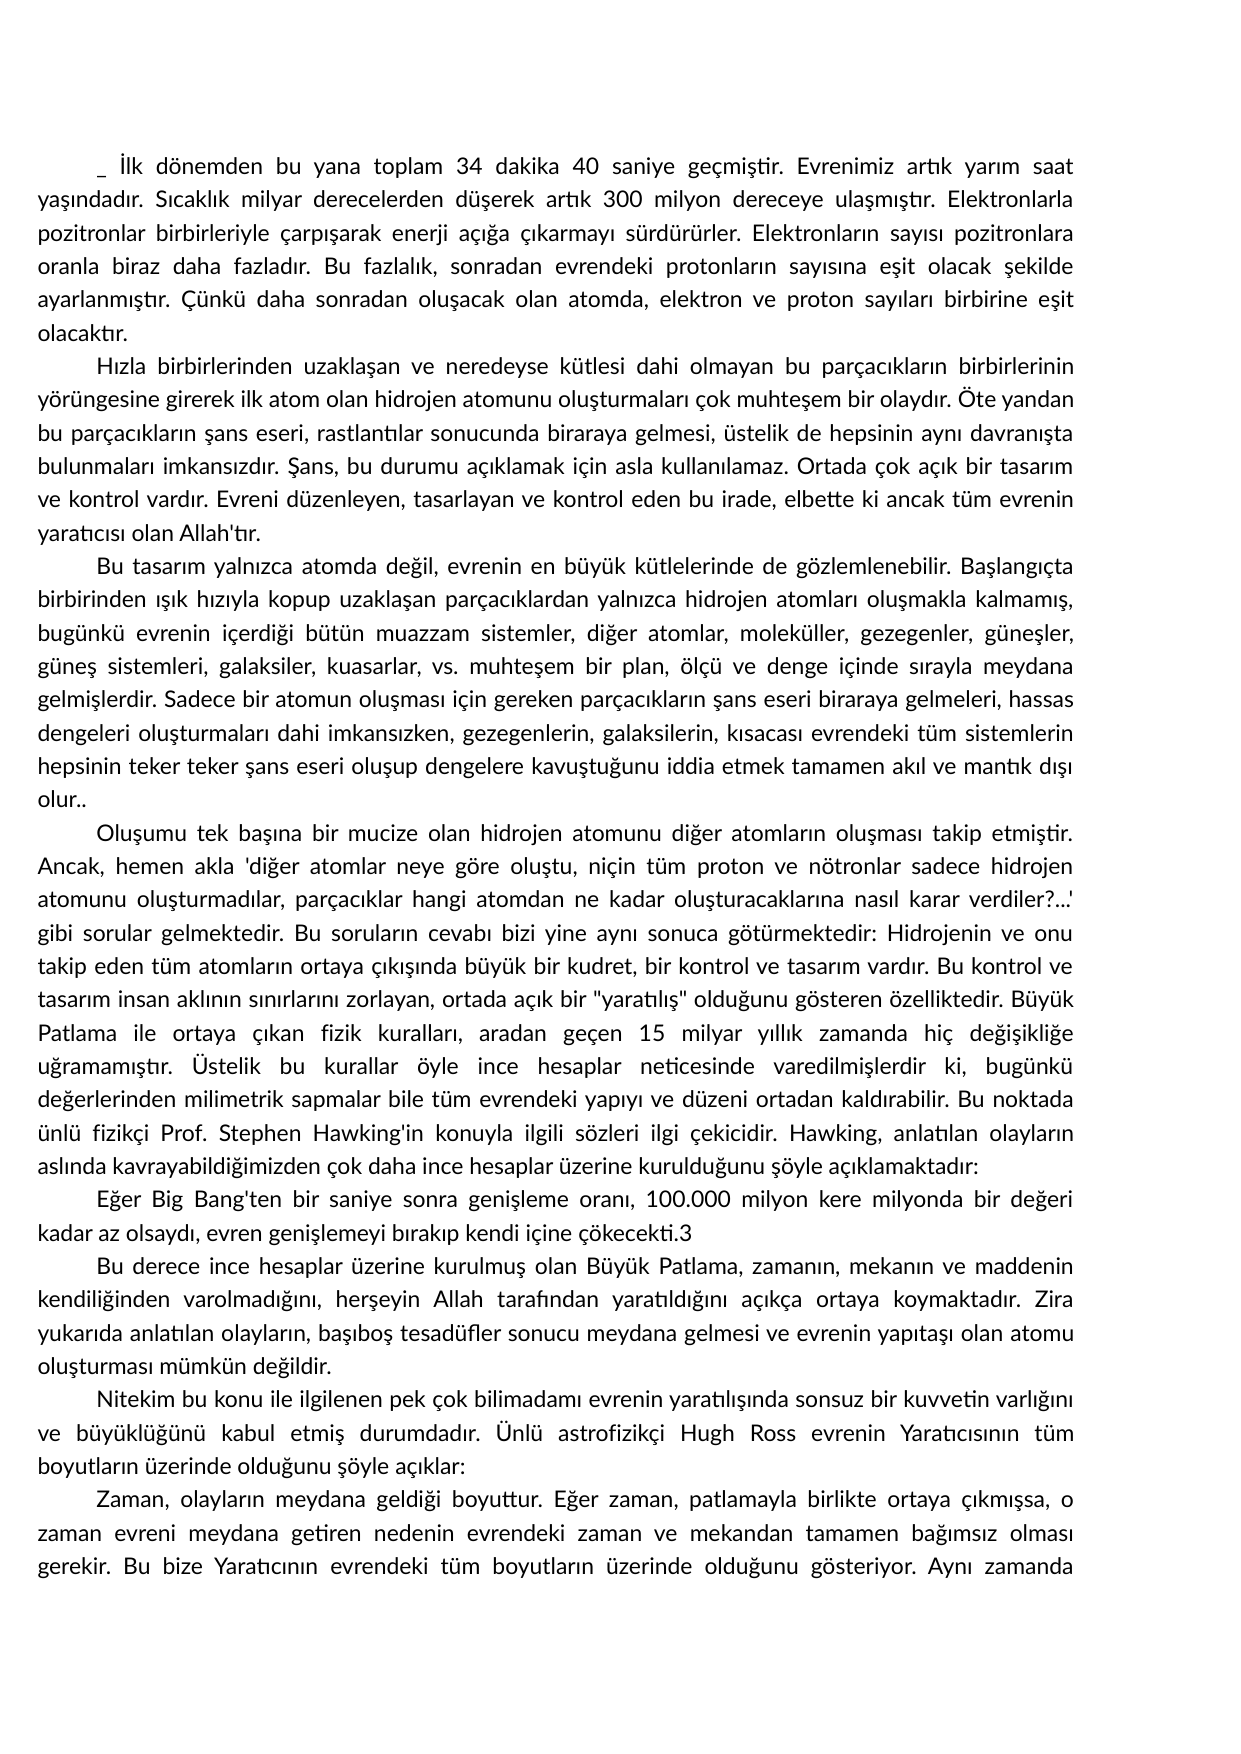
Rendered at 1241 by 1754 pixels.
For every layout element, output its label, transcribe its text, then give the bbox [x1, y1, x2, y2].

text Bu derece ince hesaplar üzerine kurulmuş olan Büyük Patlama, zamanın, mekanın ve maddenin kendiliğinden varolmadığını, herşeyin Allah tarafından yaratıldığını açıkça ortaya koymaktadır. Zira yukarıda anlatılan olayların, başıboş tesadüfler sonucu meydana gelmesi ve evrenin yapıtaşı olan atomu oluşturması mümkün değildir. [37, 1248, 1075, 1381]
text Hızla birbirlerinden uzaklaşan ve neredeyse kütlesi dahi olmayan bu parçacıkların birbirlerinin yörüngesine girerek ilk atom olan hidrojen atomunu oluşturmaları çok muhteşem bir olaydır. Öte yandan bu parçacıkların şans eseri, rastlantılar sonucunda biraraya gelmesi, üstelik de hepsinin aynı davranışta bulunmaları imkansızdır. Şans, bu durumu açıklamak için asla kullanılamaz. Ortada çok açık bir tasarım ve kontrol vardır. Evreni düzenleyen, tasarlayan ve kontrol eden bu irade, elbette ki ancak tüm evrenin yaratıcısı olan Allah'tır. [37, 348, 1075, 548]
text Bu tasarım yalnızca atomda değil, evrenin en büyük kütlelerinde de gözlemlenebilir. Başlangıçta birbirinden ışık hızıyla kopup uzaklaşan parçacıklardan yalnızca hidrojen atomları oluşmakla kalmamış, bugünkü evrenin içerdiği bütün muazzam sistemler, diğer atomlar, moleküller, gezegenler, güneşler, güneş sistemleri, galaksiler, kuasarlar, vs. muhteşem bir plan, ölçü ve denge içinde sırayla meydana gelmişlerdir. Sadece bir atomun oluşması için gereken parçacıkların şans eseri biraraya gelmeleri, hassas dengeleri oluşturmaları dahi imkansızken, gezegenlerin, galaksilerin, kısacası evrendeki tüm sistemlerin hepsinin teker teker şans eseri oluşup dengelere kavuştuğunu iddia etmek tamamen akıl ve mantık dışı olur.. [37, 548, 1075, 814]
text Oluşumu tek başına bir mucize olan hidrojen atomunu diğer atomların oluşması takip etmiştir. Ancak, hemen akla 'diğer atomlar neye göre oluştu, niçin tüm proton ve nötronlar sadece hidrojen atomunu oluşturmadılar, parçacıklar hangi atomdan ne kadar oluşturacaklarına nasıl karar verdiler?...' gibi sorular gelmektedir. Bu soruların cevabı bizi yine aynı sonuca götürmektedir: Hidrojenin ve onu takip eden tüm atomların ortaya çıkışında büyük bir kudret, bir kontrol ve tasarım vardır. Bu kontrol ve tasarım insan aklının sınırlarını zorlayan, ortada açık bir "yaratılış" olduğunu gösteren özelliktedir. Büyük Patlama ile ortaya çıkan fizik kuralları, aradan geçen 15 milyar yıllık zamanda hiç değişikliğe uğramamıştır. Üstelik bu kurallar öyle ince hesaplar neticesinde varedilmişlerdir ki, bugünkü değerlerinden milimetrik sapmalar bile tüm evrendeki yapıyı ve düzeni ortadan kaldırabilir. Bu noktada ünlü fizikçi Prof. Stephen Hawking'in konuyla ilgili sözleri ilgi çekicidir. Hawking, anlatılan olayların aslında kavrayabildiğimizden çok daha ince hesaplar üzerine kurulduğunu şöyle açıklamaktadır: [37, 814, 1075, 1181]
text Nitekim bu konu ile ilgilenen pek çok bilimadamı evrenin yaratılışında sonsuz bir kuvvetin varlığını ve büyüklüğünü kabul etmiş durumdadır. Ünlü astrofizikçi Hugh Ross evrenin Yaratıcısının tüm boyutların üzerinde olduğunu şöyle açıklar: [37, 1381, 1075, 1481]
text Eğer Big Bang'ten bir saniye sonra genişleme oranı, 100.000 milyon kere milyonda bir değeri kadar az olsaydı, evren genişlemeyi bırakıp kendi içine çökecekti.3 [37, 1181, 1075, 1248]
text Zaman, olayların meydana geldiği boyuttur. Eğer zaman, patlamayla birlikte ortaya çıkmışsa, o zaman evreni meydana getiren nedenin evrendeki zaman ve mekandan tamamen bağımsız olması gerekir. Bu bize Yaratıcının evrendeki tüm boyutların üzerinde olduğunu gösteriyor. Aynı zamanda [37, 1481, 1075, 1581]
text _ İlk dönemden bu yana toplam 34 dakika 40 saniye geçmiştir. Evrenimiz artık yarım saat yaşındadır. Sıcaklık milyar derecelerden düşerek artık 300 milyon dereceye ulaşmıştır. Elektronlarla pozitronlar birbirleriyle çarpışarak enerji açığa çıkarmayı sürdürürler. Elektronların sayısı pozitronlara oranla biraz daha fazladır. Bu fazlalık, sonradan evrendeki protonların sayısına eşit olacak şekilde ayarlanmıştır. Çünkü daha sonradan oluşacak olan atomda, elektron ve proton sayıları birbirine eşit olacaktır. [37, 148, 1075, 348]
